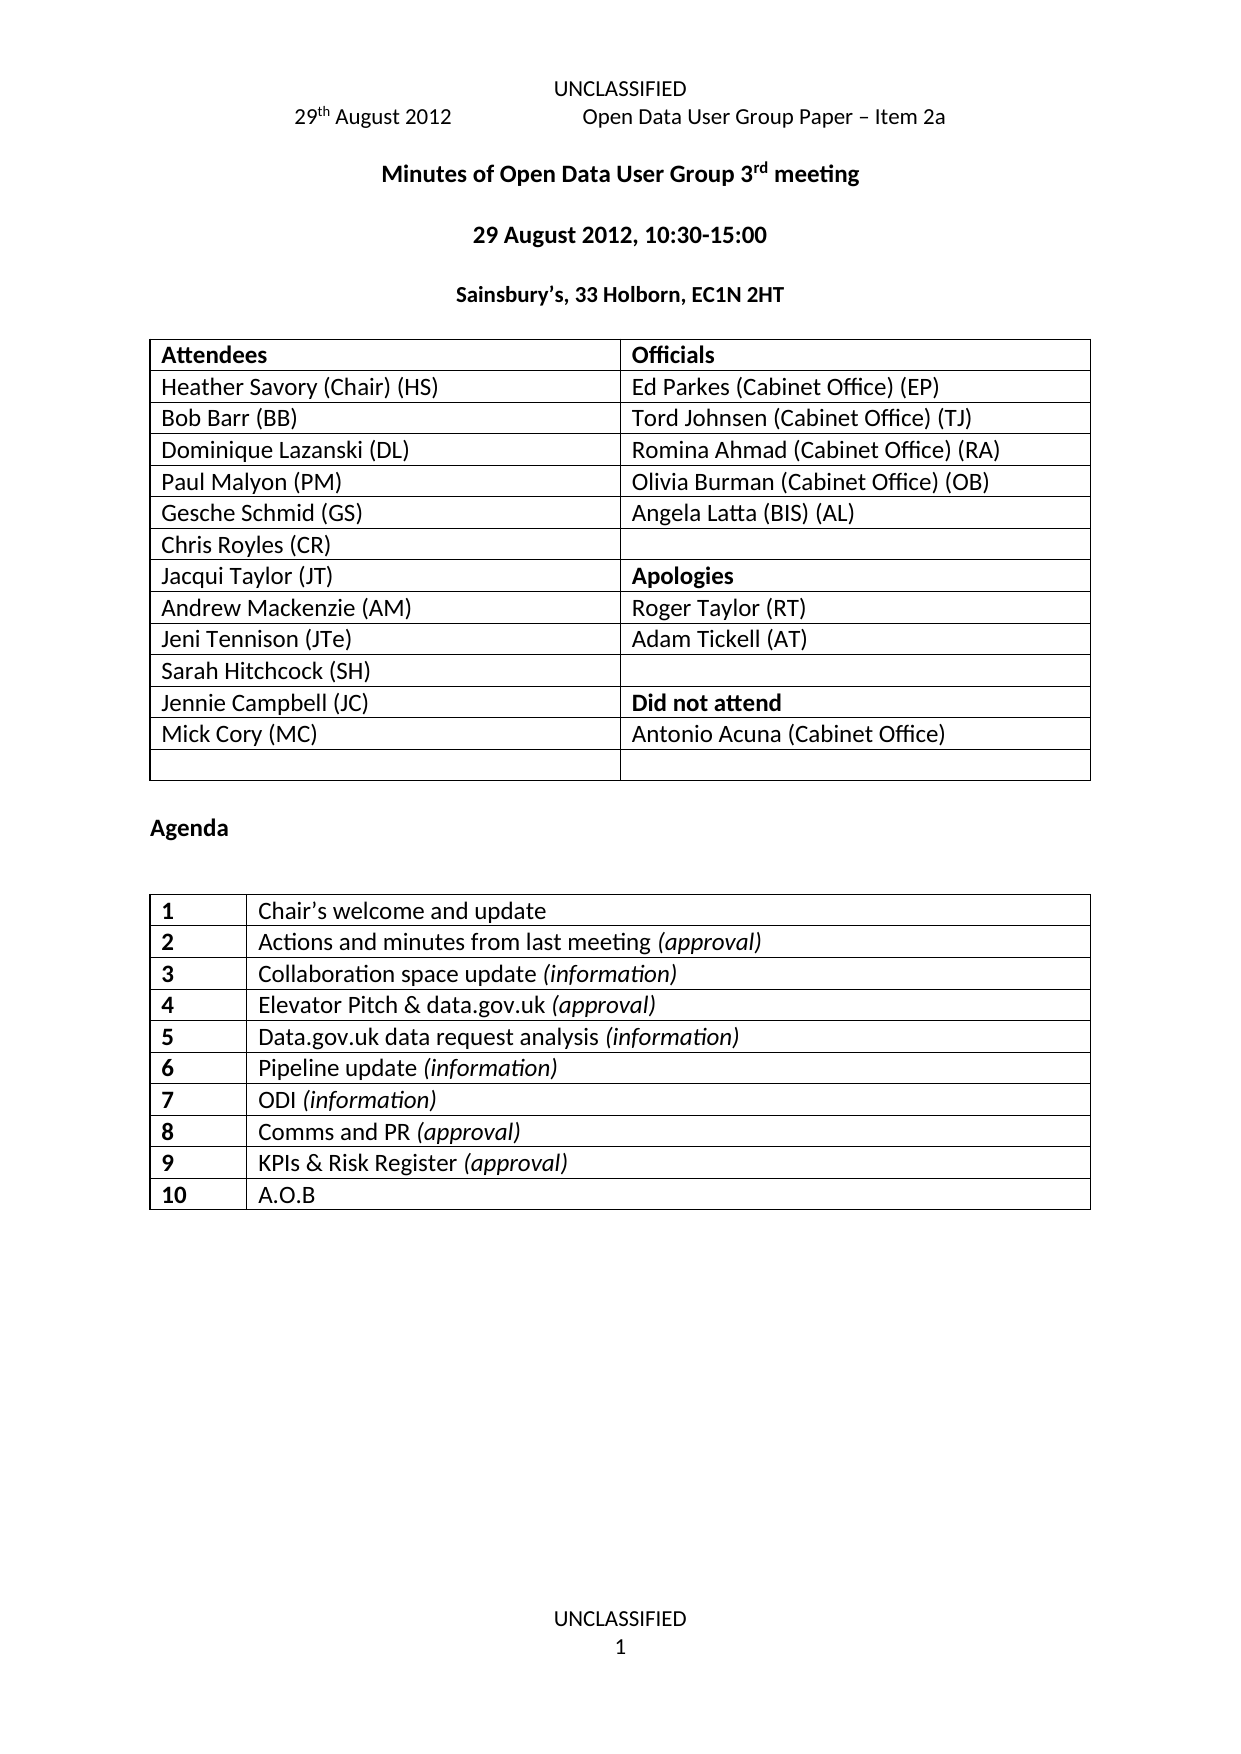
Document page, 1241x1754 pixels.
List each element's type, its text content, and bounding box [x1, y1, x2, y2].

table_cell Tord Johnsen (Cabinet Office) (TJ) [621, 403, 1090, 433]
table_cell [621, 529, 1090, 559]
table_cell Jeni Tennison (JTe) [151, 624, 620, 654]
table_cell Mick Cory (MC) [151, 718, 620, 749]
table_cell Romina Ahmad (Cabinet Office) (RA) [621, 434, 1090, 465]
table_cell Collaboration space update (information) [247, 958, 1090, 988]
table_header Officials [621, 340, 1090, 370]
table_cell Apologies [621, 560, 1090, 591]
table_header 1 [151, 895, 246, 925]
table_cell Pipeline update (information) [247, 1053, 1090, 1083]
table_cell Angela Latta (BIS) (AL) [621, 497, 1090, 528]
table_cell Gesche Schmid (GS) [151, 497, 620, 528]
table_cell Roger Taylor (RT) [621, 592, 1090, 622]
table_cell Chris Royles (CR) [151, 529, 620, 559]
table_cell 5 [151, 1021, 246, 1052]
table_cell Dominique Lazanski (DL) [151, 434, 620, 465]
table_cell Antonio Acuna (Cabinet Office) [621, 718, 1090, 749]
text 29 August 2012, 10:30-15:00 [150, 219, 1090, 249]
table_cell 3 [151, 958, 246, 988]
table_cell Actions and minutes from last meeting (approval) [247, 926, 1090, 957]
table_cell Elevator Pitch & data.gov.uk (approval) [247, 990, 1090, 1020]
table_cell Olivia Burman (Cabinet Office) (OB) [621, 466, 1090, 496]
table_cell 9 [151, 1147, 246, 1178]
table_cell [151, 750, 620, 780]
table_cell Ed Parkes (Cabinet Office) (EP) [621, 371, 1090, 402]
table_cell Sarah Hitchcock (SH) [151, 655, 620, 686]
table_cell 4 [151, 990, 246, 1020]
table_cell 7 [151, 1084, 246, 1115]
text Sainsbury’s, 33 Holborn, EC1N 2HT [150, 280, 1090, 308]
table_cell [621, 655, 1090, 686]
table_cell Paul Malyon (PM) [151, 466, 620, 496]
table_cell Heather Savory (Chair) (HS) [151, 371, 620, 402]
table_cell A.O.B [247, 1179, 1090, 1209]
table_header Chair’s welcome and update [247, 895, 1090, 925]
table_cell 10 [151, 1179, 246, 1209]
table_cell ODI (information) [247, 1084, 1090, 1115]
table_cell 2 [151, 926, 246, 957]
text Minutes of Open Data User Group 3rd meeting [150, 158, 1090, 188]
table_cell Did not attend [621, 687, 1090, 717]
subtitle Agenda [150, 812, 1090, 842]
table_cell Bob Barr (BB) [151, 403, 620, 433]
table_cell 6 [151, 1053, 246, 1083]
table_cell Adam Tickell (AT) [621, 624, 1090, 654]
table_cell 8 [151, 1116, 246, 1146]
table_cell Jennie Campbell (JC) [151, 687, 620, 717]
table_cell KPIs & Risk Register (approval) [247, 1147, 1090, 1178]
table_header Attendees [151, 340, 620, 370]
table_cell Andrew Mackenzie (AM) [151, 592, 620, 622]
table_cell [621, 750, 1090, 780]
table_cell Data.gov.uk data request analysis (information) [247, 1021, 1090, 1052]
table_cell Jacqui Taylor (JT) [151, 560, 620, 591]
table_cell Comms and PR (approval) [247, 1116, 1090, 1146]
